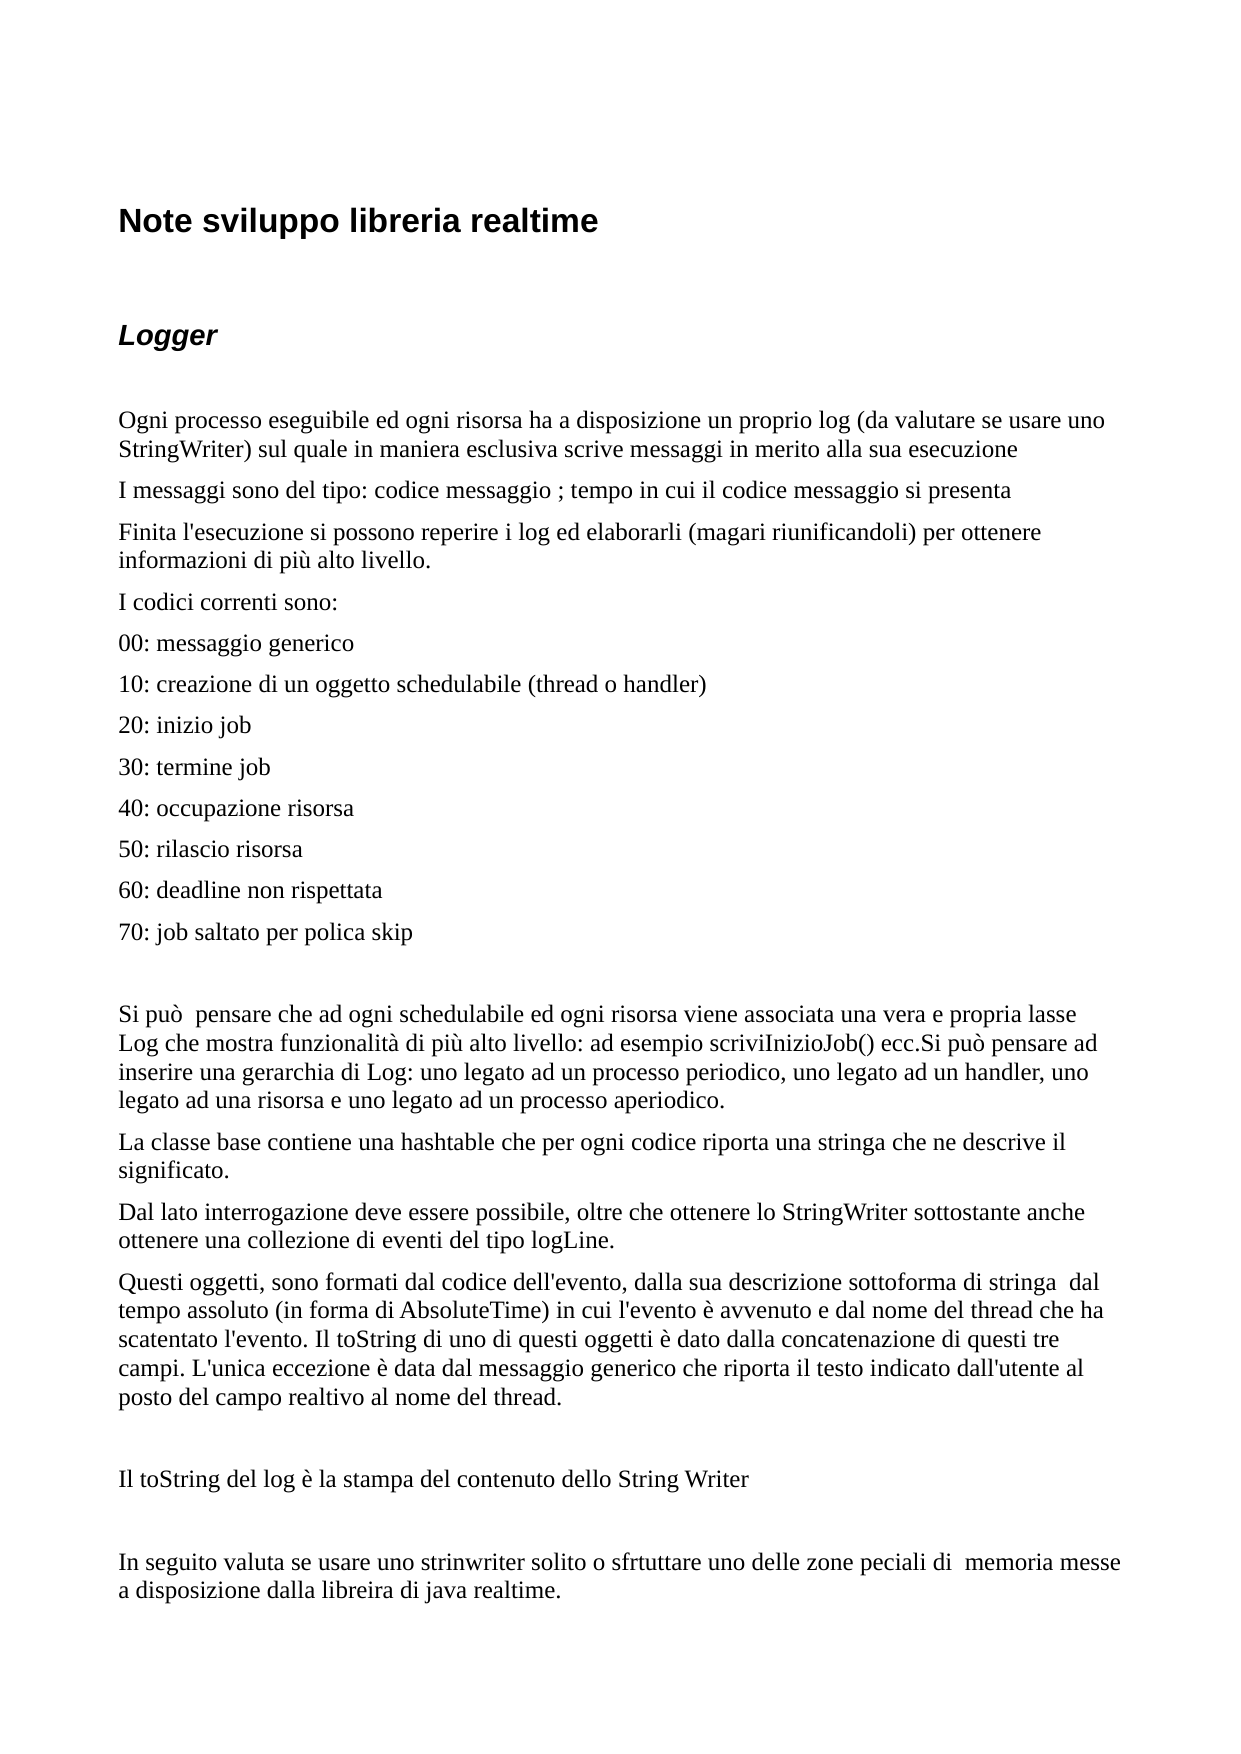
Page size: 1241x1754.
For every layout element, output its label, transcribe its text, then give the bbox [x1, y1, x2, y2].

subtitle Logger [118, 318, 1122, 352]
text 30: termine job [118, 752, 1122, 780]
text 40: occupazione risorsa [118, 793, 1122, 822]
text 00: messaggio generico [118, 628, 1122, 657]
text Si può pensare che ad ogni schedulabile ed ogni risorsa viene associata una vera e propria lasse Log che mostra funzionalità di più alto livello: ad esempio scriviInizioJob() ecc.Si può pensare ad inserire una gerarchia di Log: uno legato ad un processo periodico, uno legato ad un handler, uno legato ad una risorsa e uno legato ad un processo aperiodico. [118, 999, 1122, 1114]
text Dal lato interrogazione deve essere possibile, oltre che ottenere lo StringWriter sottostante anche ottenere una collezione di eventi del tipo logLine. [118, 1197, 1122, 1254]
text 50: rilascio risorsa [118, 834, 1122, 863]
text Questi oggetti, sono formati dal codice dell'evento, dalla sua descrizione sottoforma di stringa dal tempo assoluto (in forma di AbsoluteTime) in cui l'evento è avvenuto e dal nome del thread che ha scatentato l'evento. Il toString di uno di questi oggetti è dato dalla concatenazione di questi tre campi. L'unica eccezione è data dal messaggio generico che riporta il testo indicato dall'utente al posto del campo realtivo al nome del thread. [118, 1267, 1122, 1410]
text Il toString del log è la stampa del contenuto dello String Writer [118, 1464, 1122, 1493]
text 70: job saltato per polica skip [118, 917, 1122, 945]
text 20: inizio job [118, 710, 1122, 739]
text Finita l'esecuzione si possono reperire i log ed elaborarli (magari riunificandoli) per ottenere informazioni di più alto livello. [118, 517, 1122, 574]
text I codici correnti sono: [118, 587, 1122, 615]
text In seguito valuta se usare uno strinwriter solito o sfrtuttare uno delle zone peciali di memoria messe a disposizione dalla libreira di java realtime. [118, 1547, 1122, 1604]
text 60: deadline non rispettata [118, 875, 1122, 904]
text Ogni processo eseguibile ed ogni risorsa ha a disposizione un proprio log (da valutare se usare uno StringWriter) sul quale in maniera esclusiva scrive messaggi in merito alla sua esecuzione [118, 405, 1122, 463]
subtitle Note sviluppo libreria realtime [118, 201, 1122, 239]
text I messaggi sono del tipo: codice messaggio ; tempo in cui il codice messaggio si presenta [118, 475, 1122, 504]
text La classe base contiene una hashtable che per ogni codice riporta una stringa che ne descrive il significato. [118, 1127, 1122, 1184]
text 10: creazione di un oggetto schedulabile (thread o handler) [118, 669, 1122, 698]
